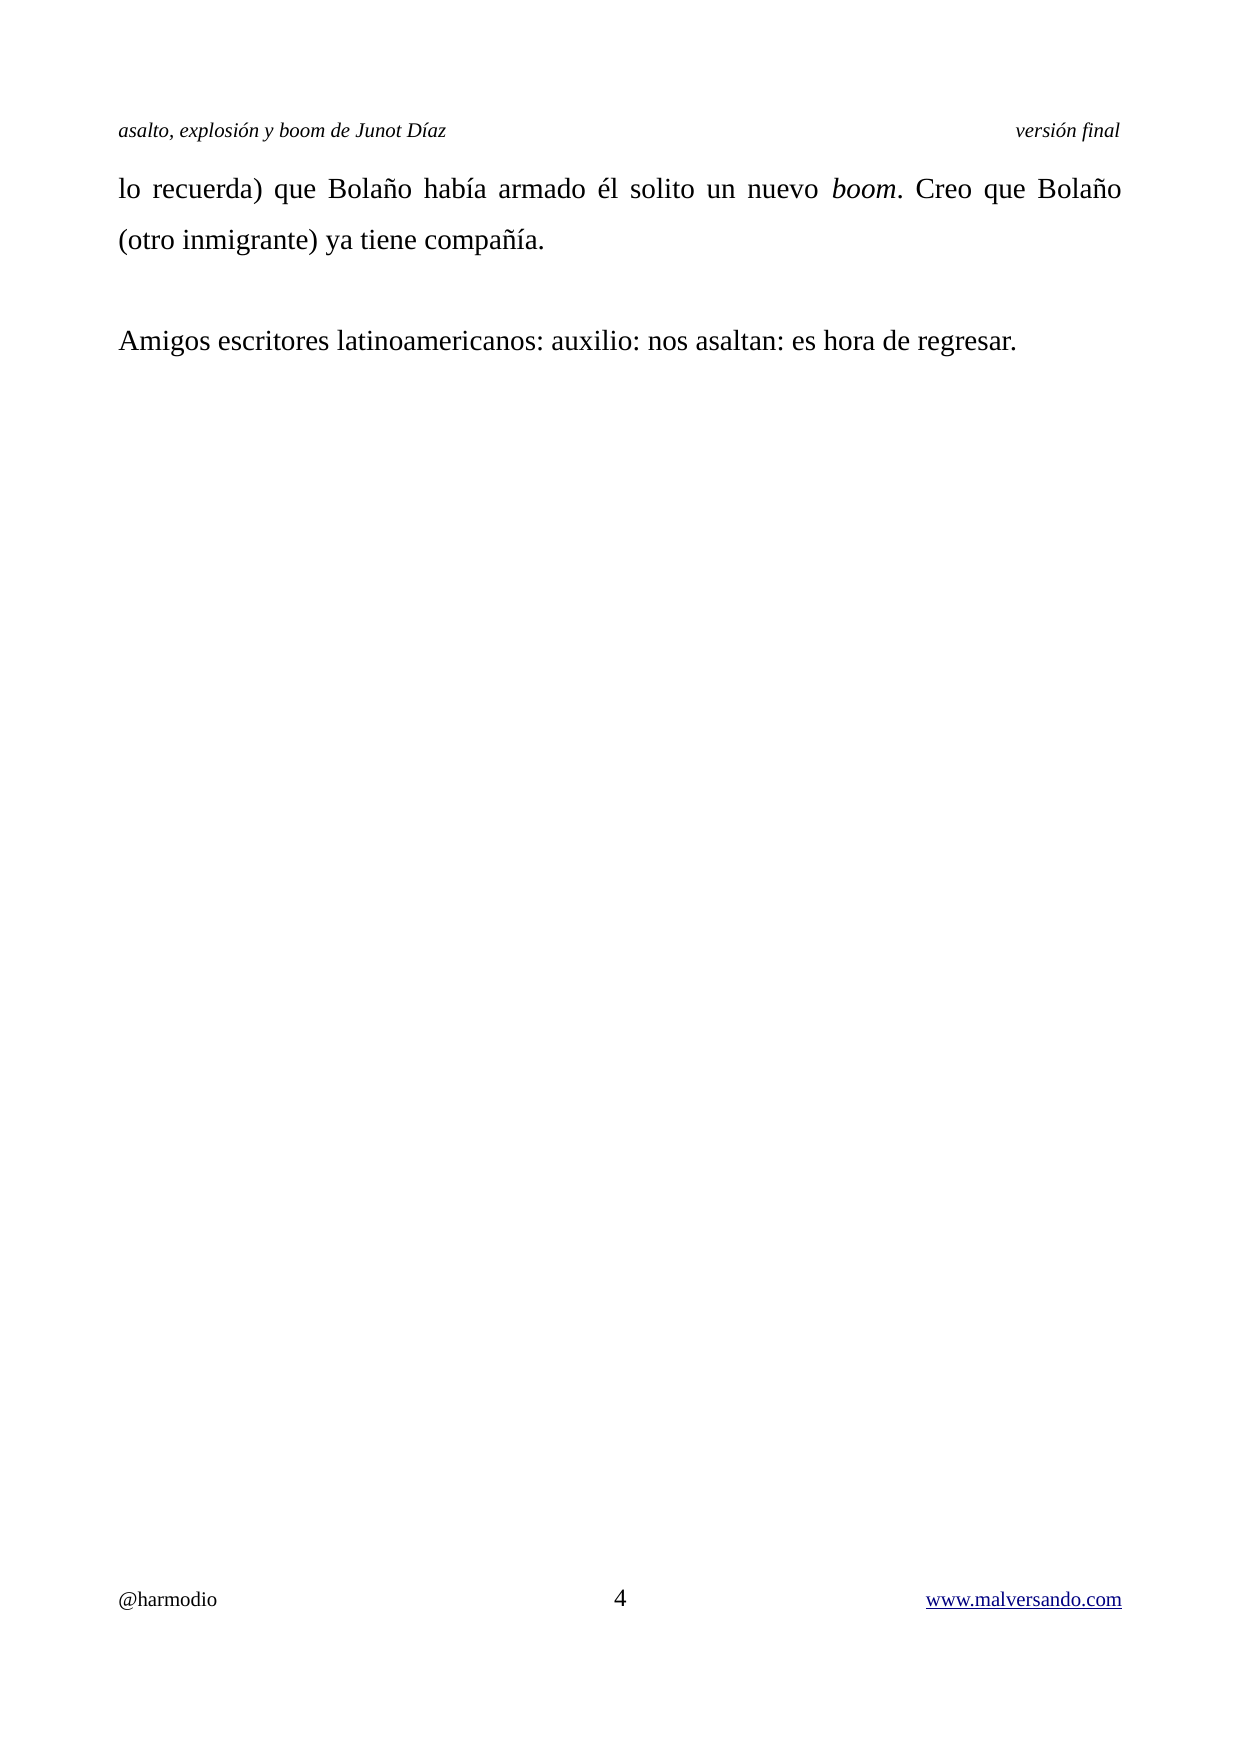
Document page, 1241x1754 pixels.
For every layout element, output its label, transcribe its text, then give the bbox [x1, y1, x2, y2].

text Amigos escritores latinoamericanos: auxilio: nos asaltan: es hora de regresar. [118, 323, 1122, 356]
text lo recuerda) que Bolaño había armado él solito un nuevo boom. Creo que Bolaño (otro inmigrante) ya tiene compañía. [118, 172, 1122, 256]
